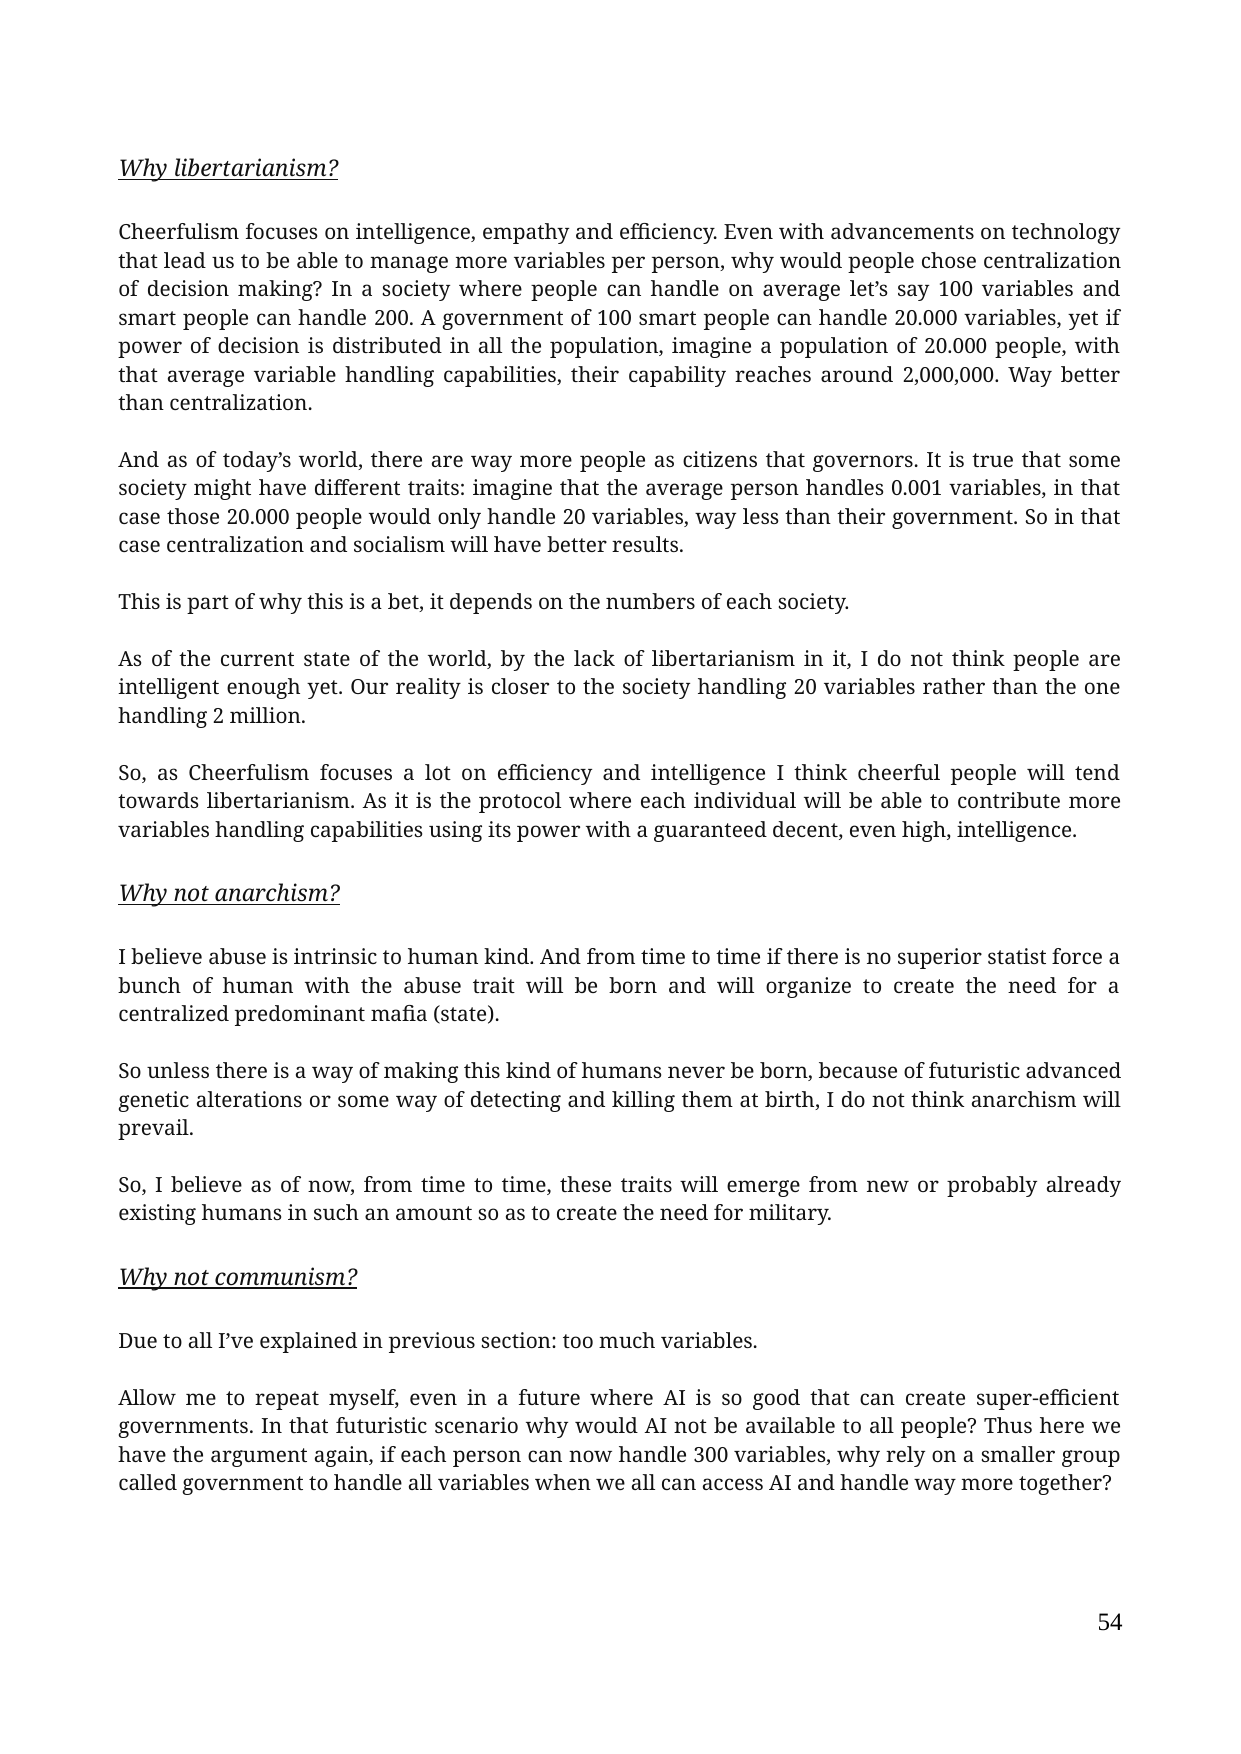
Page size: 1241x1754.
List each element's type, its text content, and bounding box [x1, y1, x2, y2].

text I believe abuse is intrinsic to human kind. And from time to time if there is no superior statist force a bunch of human with the abuse trait will be born and will organize to create the need for a centralized predominant mafia (state). [118, 942, 1122, 1028]
text Cheerfulism focuses on intelligence, empathy and efficiency. Even with advancements on technology that lead us to be able to manage more variables per person, why would people chose centralization of decision making? In a society where people can handle on average let’s say 100 variables and smart people can handle 200. A government of 100 smart people can handle 20.000 variables, yet if power of decision is distributed in all the population, imagine a population of 20.000 people, with that average variable handling capabilities, their capability reaches around 2,000,000. Way better than centralization. [118, 217, 1122, 417]
text Why not anarchism? [118, 877, 1122, 908]
text So, I believe as of now, from time to time, these traits will emerge from new or probably already existing humans in such an amount so as to create the need for military. [118, 1170, 1122, 1227]
text So unless there is a way of making this kind of humans never be born, because of futuristic advanced genetic alterations or some way of detecting and killing them at birth, I do not think anarchism will prevail. [118, 1056, 1122, 1142]
text And as of today’s world, there are way more people as citizens that governors. It is true that some society might have different traits: imagine that the average person handles 0.001 variables, in that case those 20.000 people would only handle 20 variables, way less than their government. So in that case centralization and socialism will have better results. [118, 445, 1122, 559]
text Allow me to repeat myself, even in a future where AI is so good that can create super-efficient governments. In that futuristic scenario why would AI not be available to all people? Thus here we have the argument again, if each person can now handle 300 variables, why rely on a smaller group called government to handle all variables when we all can access AI and handle way more together? [118, 1383, 1122, 1497]
text As of the current state of the world, by the lack of libertarianism in it, I do not think people are intelligent enough yet. Our reality is closer to the society handling 20 variables rather than the one handling 2 million. [118, 644, 1122, 729]
text Due to all I’ve explained in previous section: too much variables. [118, 1326, 1122, 1355]
text Why libertarianism? [118, 152, 1122, 183]
text So, as Cheerfulism focuses a lot on efficiency and intelligence I think cheerful people will tend towards libertarianism. As it is the protocol where each individual will be able to contribute more variables handling capabilities using its power with a guaranteed decent, even high, intelligence. [118, 758, 1122, 843]
text Why not communism? [118, 1261, 1122, 1292]
text This is part of why this is a bet, it depends on the numbers of each society. [118, 587, 1122, 616]
